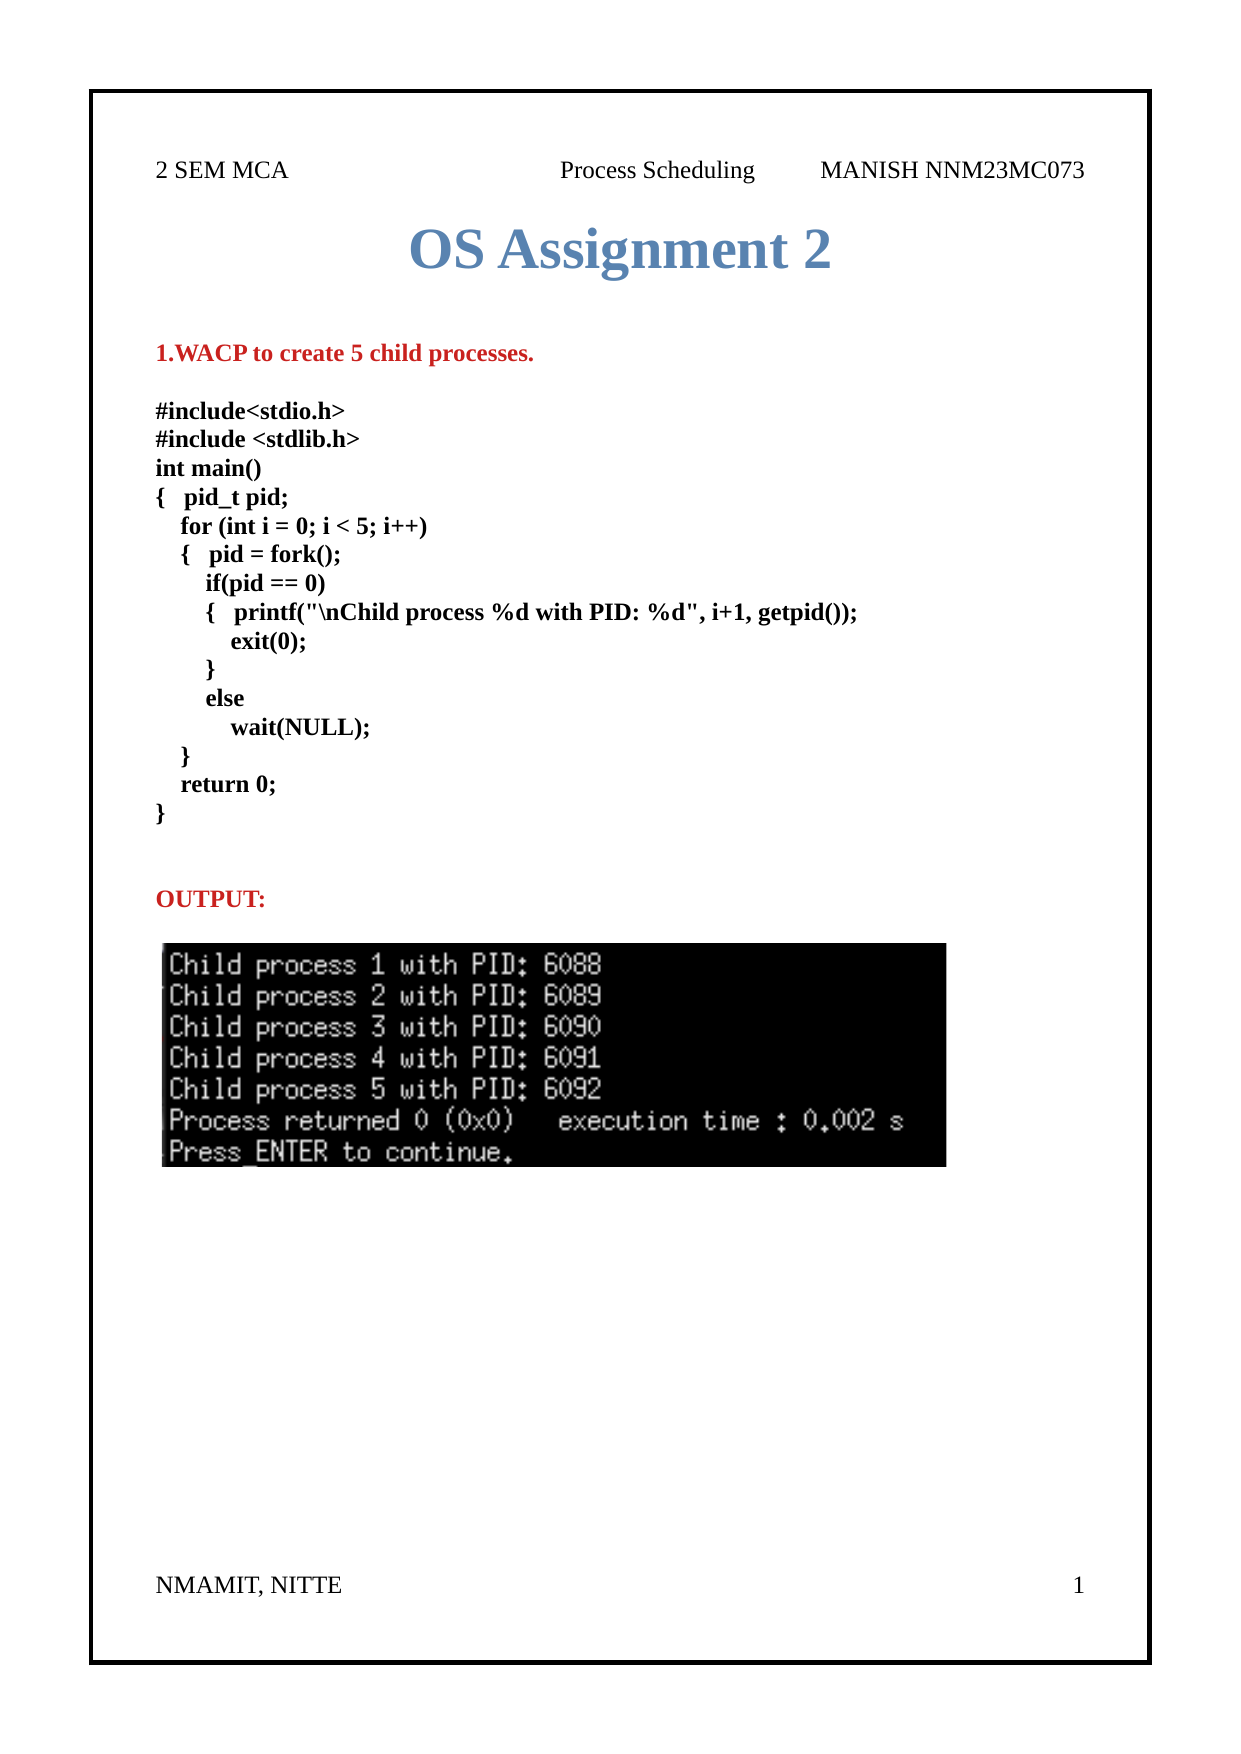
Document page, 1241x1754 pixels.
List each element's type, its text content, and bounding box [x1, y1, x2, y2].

text } [155, 741, 1085, 769]
text wait(NULL); [155, 712, 1085, 741]
text { pid = fork(); [155, 539, 1085, 568]
text return 0; [155, 769, 1085, 798]
text OS Assignment 2 [155, 214, 1085, 281]
text for (int i = 0; i < 5; i++) [155, 511, 1085, 539]
text 1.WACP to create 5 child processes. [155, 338, 1085, 367]
text { pid_t pid; [155, 482, 1085, 511]
picture [161, 943, 267, 1030]
text #include<stdio.h> [155, 396, 1085, 424]
text if(pid == 0) [155, 568, 1085, 597]
text exit(0); [155, 626, 1085, 654]
text #include <stdlib.h> [155, 424, 1085, 453]
text } [155, 654, 1085, 683]
text { printf("\nChild process %d with PID: %d", i+1, getpid()); [155, 597, 1085, 626]
text int main() [155, 453, 1085, 482]
text } [155, 798, 1085, 827]
text OUTPUT: [155, 884, 1085, 913]
text else [155, 683, 1085, 712]
